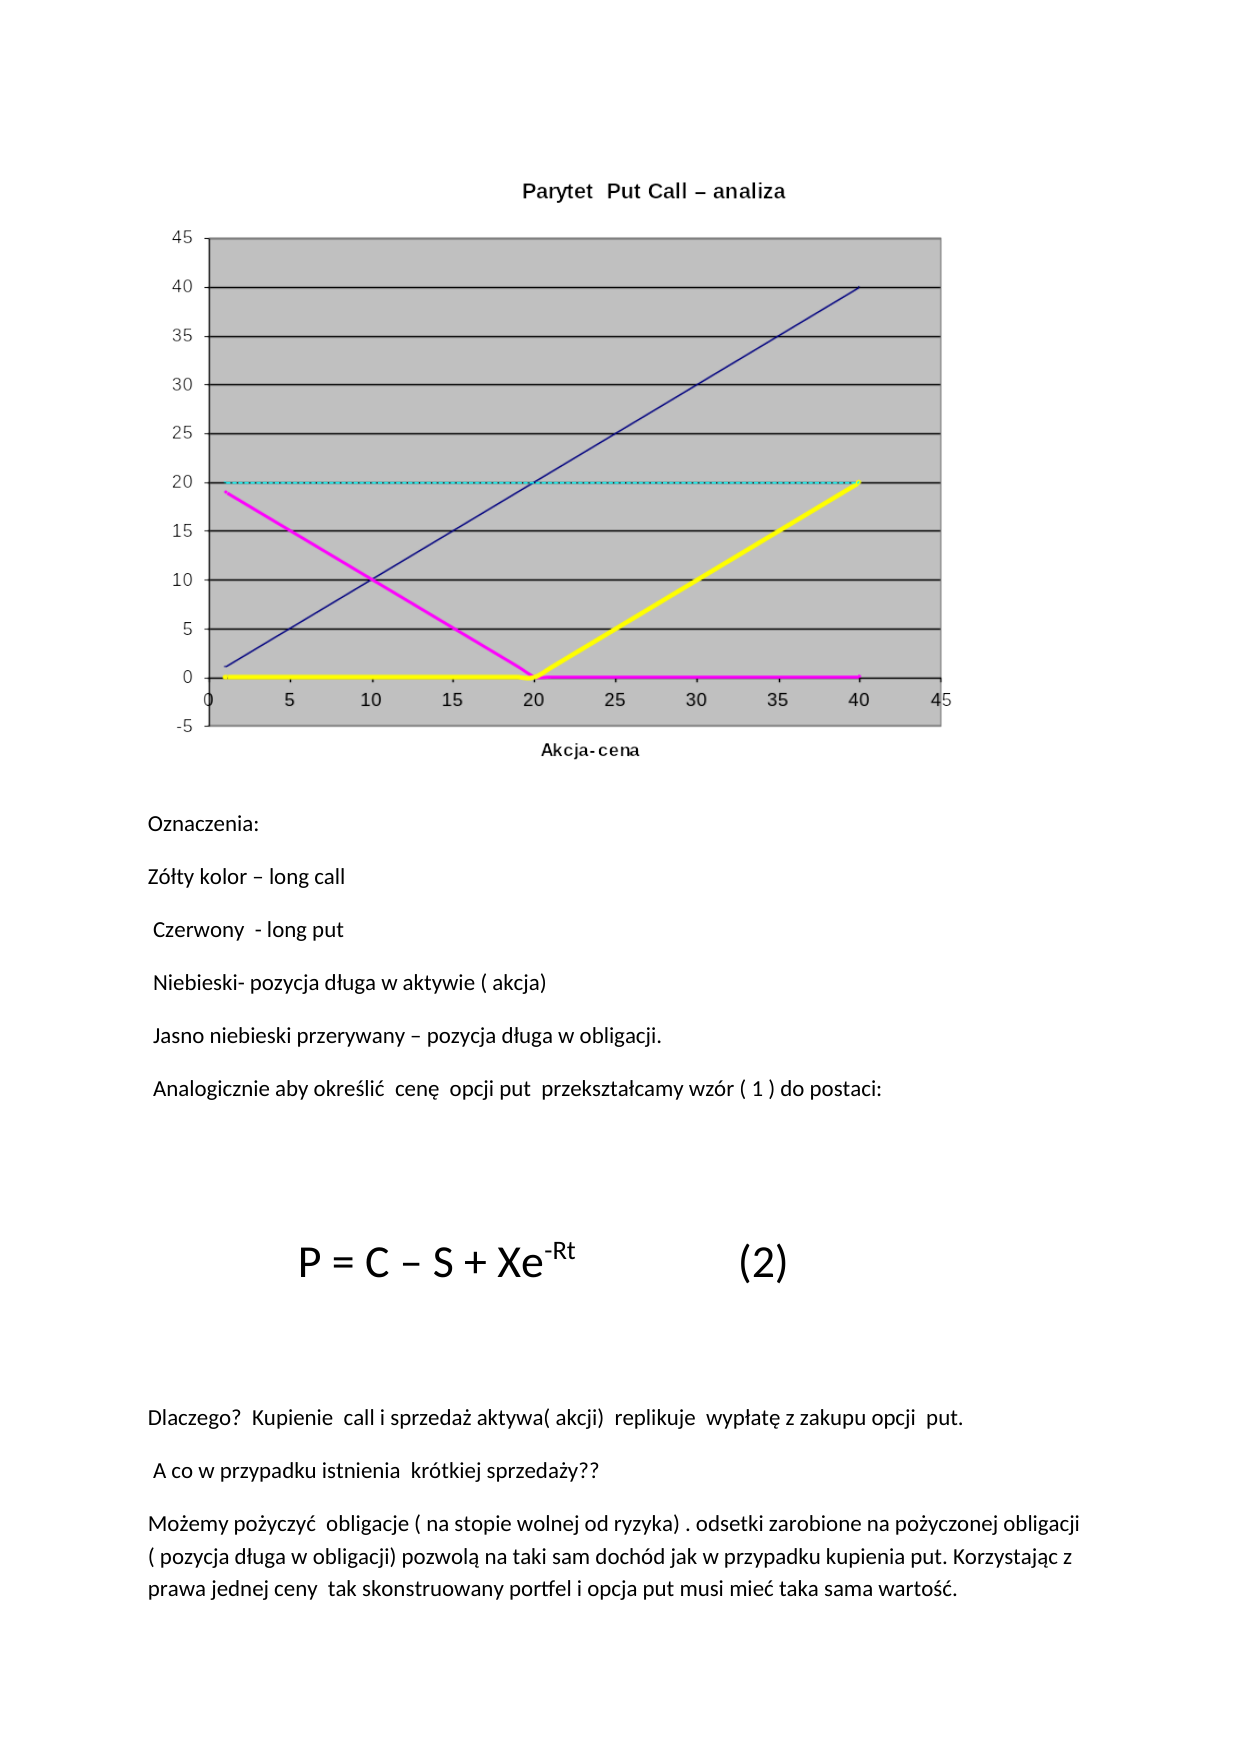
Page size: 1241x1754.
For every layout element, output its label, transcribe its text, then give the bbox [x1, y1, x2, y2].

text Czerwony - long put [148, 915, 1093, 943]
text P = C – S + Xe-Rt (2) [298, 1233, 1093, 1289]
text Możemy pożyczyć obligacje ( na stopie wolnej od ryzyka) . odsetki zarobione na pożyczonej obligacji ( pozycja długa w obligacji) pozwolą na taki sam dochód jak w przypadku kupienia put. Korzystając z prawa jednej ceny tak skonstruowany portfel i opcja put musi mieć taka sama wartość. [148, 1509, 1093, 1602]
text Jasno niebieski przerywany – pozycja długa w obligacji. [148, 1021, 1093, 1049]
text Dlaczego? Kupienie call i sprzedaż aktywa( akcji) replikuje wypłatę z zakupu opcji put. [148, 1403, 1093, 1432]
text Analogicznie aby określić cenę opcji put przekształcamy wzór ( 1 ) do postaci: [148, 1074, 1093, 1102]
text Oznaczenia: [148, 809, 1093, 837]
text Zółty kolor – long call [148, 862, 1093, 890]
text A co w przypadku istnienia krótkiej sprzedaży?? [148, 1457, 1093, 1484]
text Niebieski- pozycja długa w aktywie ( akcja) [148, 968, 1093, 996]
